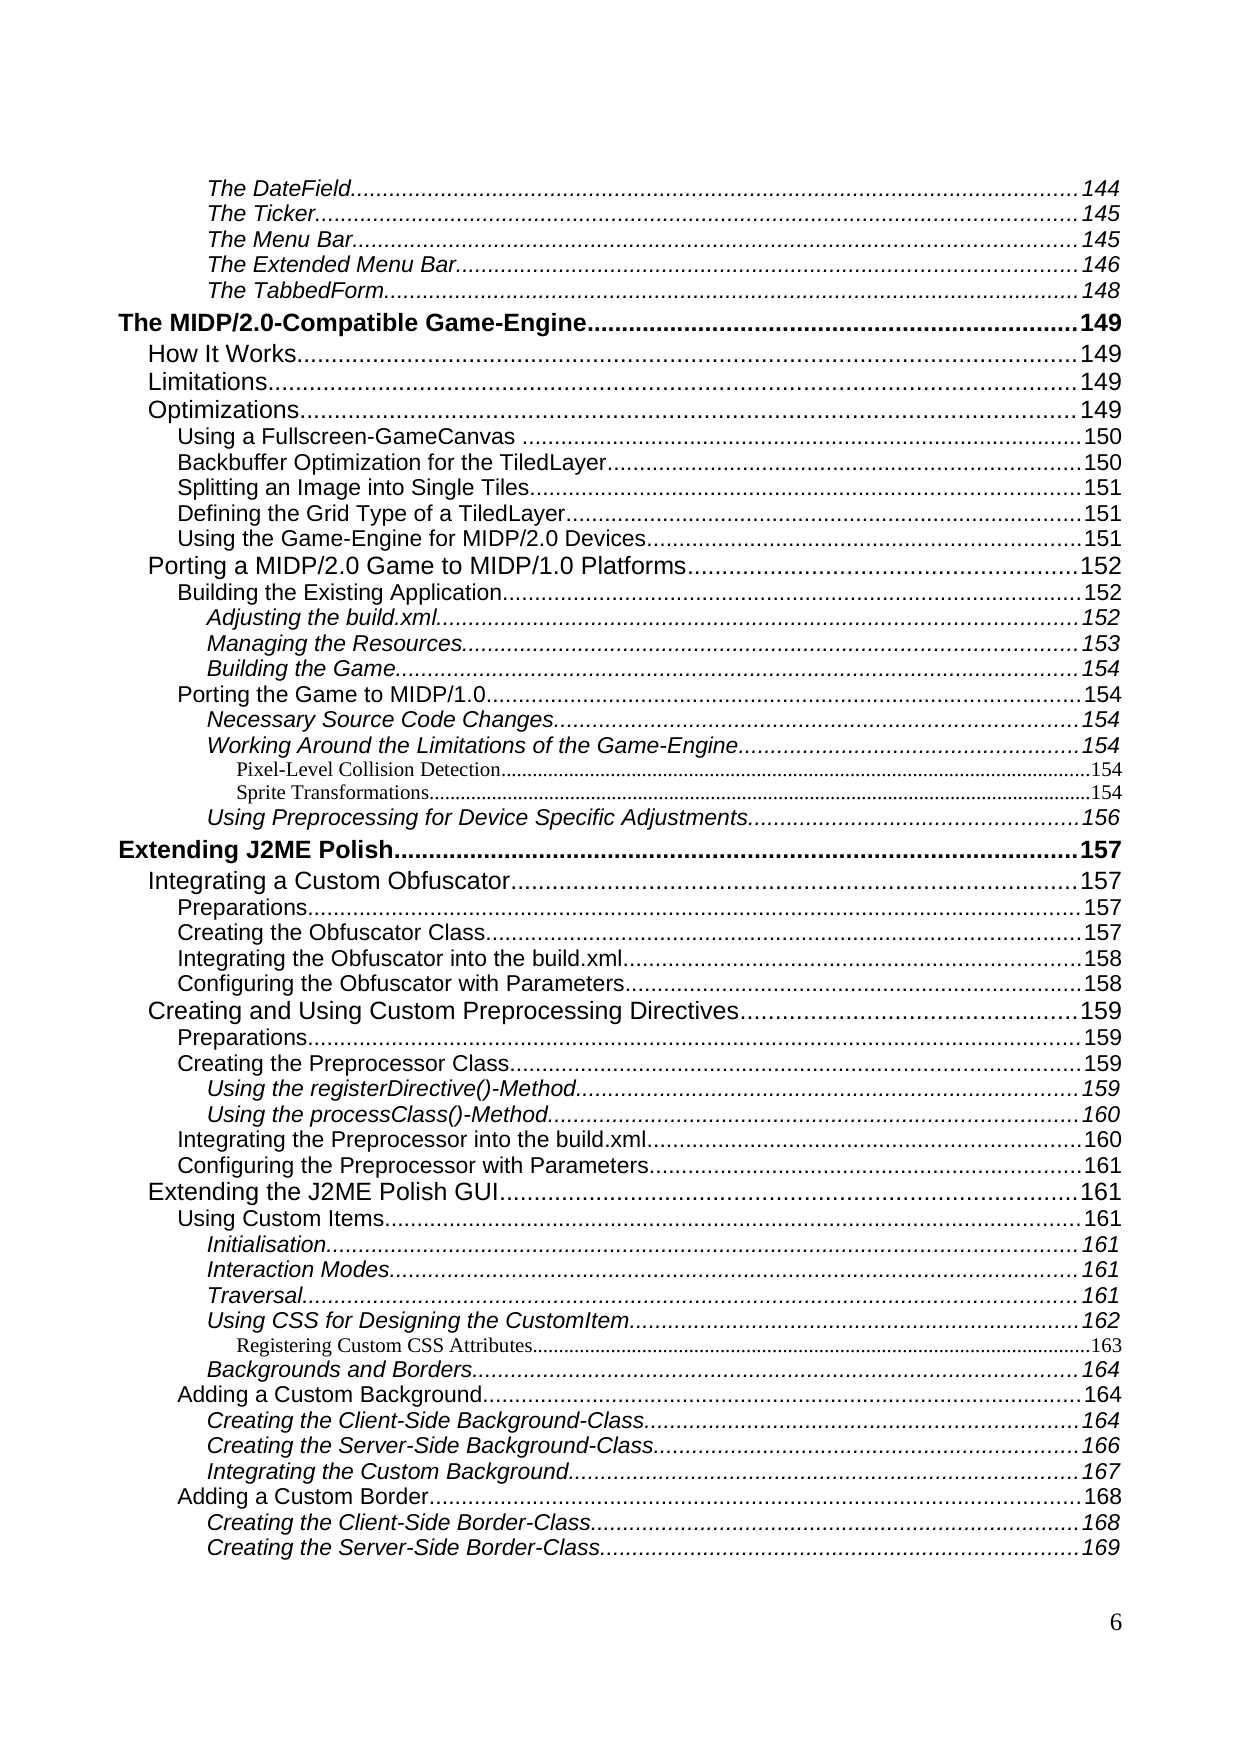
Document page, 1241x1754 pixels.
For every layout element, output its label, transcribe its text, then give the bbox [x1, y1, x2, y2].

text Creating the Server-Side Border-Class 169 [207, 1535, 1122, 1561]
text Working Around the Limitations of the Game-Engine 154 [207, 733, 1122, 758]
text Backbuffer Optimization for the TiledLayer 150 [177, 449, 1122, 475]
text Integrating the Obfuscator into the build.xml 158 [177, 946, 1122, 971]
text Defining the Grid Type of a TiledLayer 151 [177, 500, 1122, 526]
text Creating the Preprocessor Class 159 [177, 1050, 1122, 1076]
text Integrating a Custom Obfuscator 157 [148, 867, 1122, 894]
text Using the Game-Engine for MIDP/2.0 Devices 151 [177, 526, 1122, 551]
text The DateField 144 [207, 175, 1122, 201]
text Adding a Custom Background 164 [177, 1382, 1122, 1407]
text Integrating the Preprocessor into the build.xml 160 [177, 1127, 1122, 1152]
text Creating the Obfuscator Class 157 [177, 920, 1122, 946]
text Using a Fullscreen-GameCanvas 150 [177, 424, 1122, 449]
text The TabbedForm 148 [207, 277, 1122, 303]
text The MIDP/2.0-Compatible Game-Engine 149 [118, 309, 1122, 337]
text Preparations 157 [177, 894, 1122, 920]
text Building the Existing Application 152 [177, 579, 1122, 605]
text Creating and Using Custom Preprocessing Directives 159 [148, 997, 1122, 1025]
text Using CSS for Designing the CustomItem 162 [207, 1308, 1122, 1333]
text Backgrounds and Borders 164 [207, 1356, 1122, 1382]
text Traversal 161 [207, 1282, 1122, 1308]
text Preparations 159 [177, 1025, 1122, 1050]
text Initialisation 161 [207, 1231, 1122, 1257]
text Building the Game 154 [207, 656, 1122, 682]
text Configuring the Obfuscator with Parameters 158 [177, 971, 1122, 997]
text Using the processClass()-Method 160 [207, 1101, 1122, 1127]
text The Ticker 145 [207, 201, 1122, 226]
text The Extended Menu Bar 146 [207, 252, 1122, 277]
text Pixel-Level Collision Detection 154 [236, 758, 1122, 781]
text Extending J2ME Polish 157 [118, 836, 1122, 864]
text Integrating the Custom Background 167 [207, 1458, 1122, 1484]
text Optimizations 149 [148, 396, 1122, 424]
text Using Custom Items 161 [177, 1206, 1122, 1231]
text Splitting an Image into Single Tiles 151 [177, 475, 1122, 500]
text Using the registerDirective()-Method 159 [207, 1076, 1122, 1101]
text Adjusting the build.xml 152 [207, 605, 1122, 631]
text Registering Custom CSS Attributes 163 [236, 1333, 1122, 1356]
text Porting the Game to MIDP/1.0 154 [177, 682, 1122, 707]
text Creating the Client-Side Border-Class 168 [207, 1509, 1122, 1535]
text Porting a MIDP/2.0 Game to MIDP/1.0 Platforms 152 [148, 551, 1122, 579]
text Managing the Resources 153 [207, 631, 1122, 656]
text Using Preprocessing for Device Specific Adjustments 156 [207, 804, 1122, 830]
text Interaction Modes 161 [207, 1257, 1122, 1282]
text Necessary Source Code Changes 154 [207, 707, 1122, 733]
text The Menu Bar 145 [207, 226, 1122, 252]
text Creating the Client-Side Background-Class 164 [207, 1407, 1122, 1433]
text Extending the J2ME Polish GUI 161 [148, 1178, 1122, 1206]
text Sprite Transformations 154 [236, 781, 1122, 804]
text Adding a Custom Border 168 [177, 1484, 1122, 1509]
text How It Works 149 [148, 340, 1122, 368]
text Configuring the Preprocessor with Parameters 161 [177, 1152, 1122, 1178]
text Limitations 149 [148, 368, 1122, 396]
text Creating the Server-Side Background-Class 166 [207, 1433, 1122, 1458]
